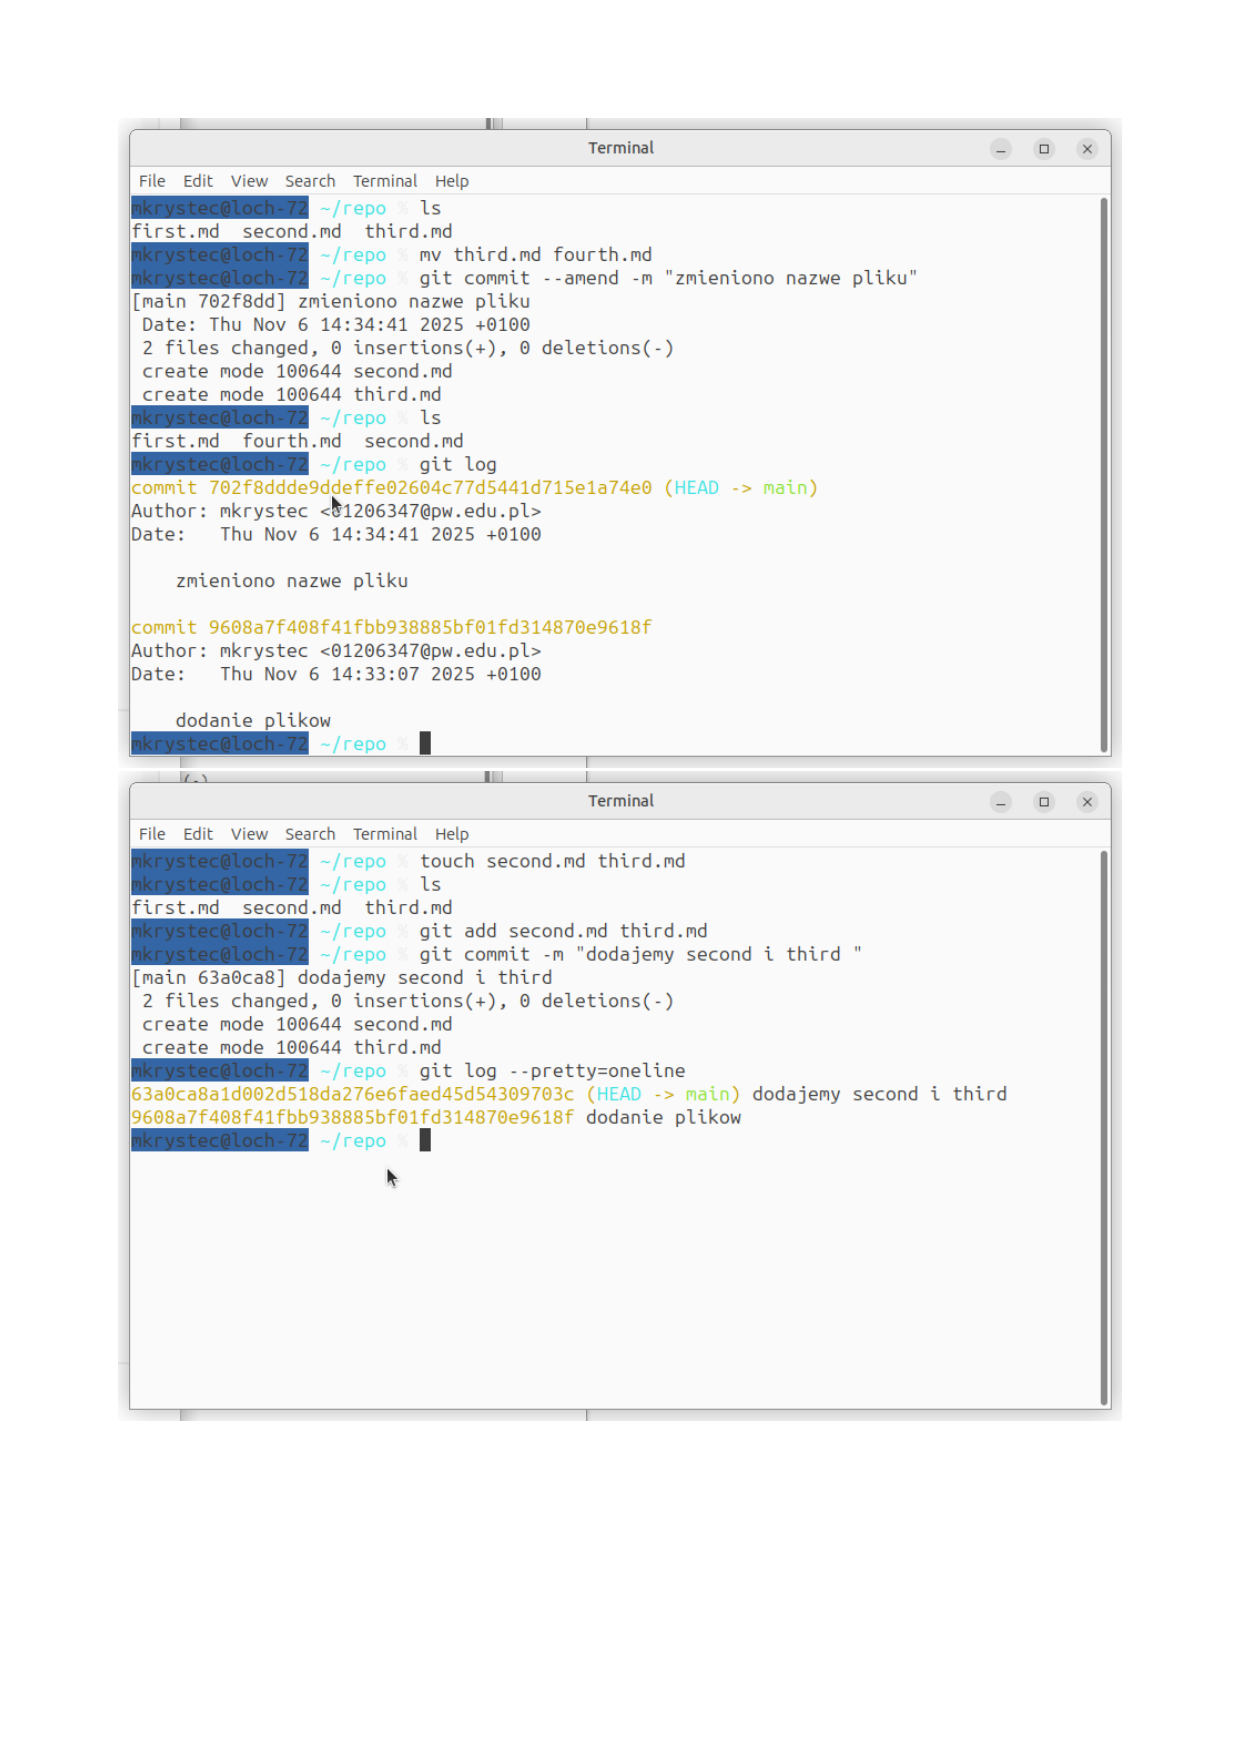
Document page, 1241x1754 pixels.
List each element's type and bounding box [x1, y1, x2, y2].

picture [118, 771, 1123, 1421]
picture [118, 118, 1123, 768]
